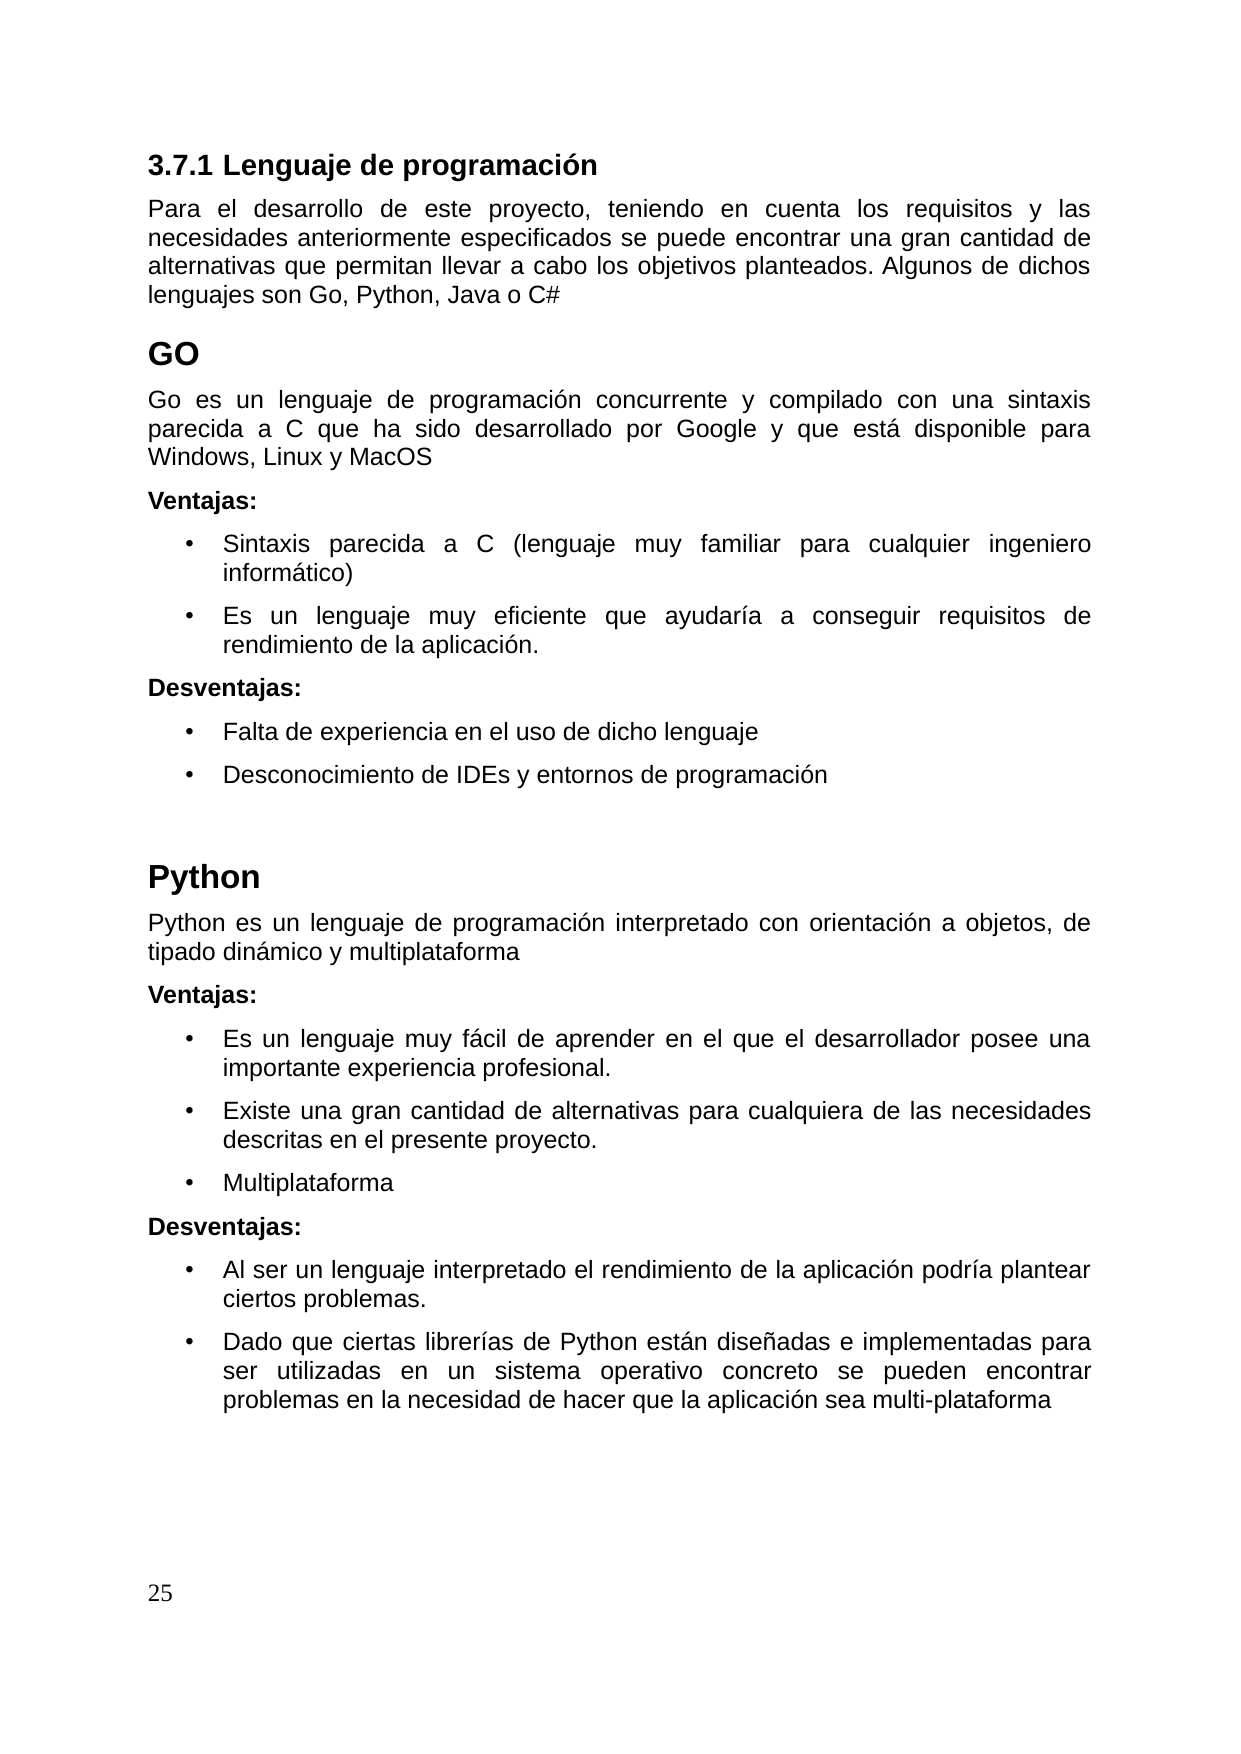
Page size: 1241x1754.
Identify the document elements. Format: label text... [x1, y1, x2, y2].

list Desconocimiento de IDEs y entornos de programación [185, 760, 1093, 789]
text Python es un lenguaje de programación interpretado con orientación a objetos, de tipado dinámico y multiplataforma [148, 908, 1093, 966]
list Existe una gran cantidad de alternativas para cualquiera de las necesidades descritas en el presente proyecto. [185, 1096, 1093, 1153]
subtitle GO [148, 334, 1093, 372]
text Desventajas: [148, 1211, 1093, 1240]
list Dado que ciertas librerías de Python están diseñadas e implementadas para ser utilizadas en un sistema operativo concreto se pueden encontrar problemas en la necesidad de hacer que la aplicación sea multi-plataforma [185, 1327, 1093, 1413]
subtitle Python [148, 857, 1093, 896]
text Para el desarrollo de este proyecto, teniendo en cuenta los requisitos y las necesidades anteriormente especificados se puede encontrar una gran cantidad de alternativas que permitan llevar a cabo los objetivos planteados. Algunos de dichos lenguajes son Go, Python, Java o C# [148, 194, 1093, 309]
list Sintaxis parecida a C (lenguaje muy familiar para cualquier ingeniero informático) [185, 529, 1093, 587]
list Multiplataforma [185, 1168, 1093, 1197]
text Ventajas: [148, 486, 1093, 514]
list Es un lenguaje muy eficiente que ayudaría a conseguir requisitos de rendimiento de la aplicación. [185, 601, 1093, 659]
subtitle Lenguaje de programación [148, 148, 1093, 181]
list Falta de experiencia en el uso de dicho lenguaje [185, 717, 1093, 746]
text Desventajas: [148, 673, 1093, 702]
list Al ser un lenguaje interpretado el rendimiento de la aplicación podría plantear ciertos problemas. [185, 1255, 1093, 1312]
text Ventajas: [148, 980, 1093, 1009]
list Es un lenguaje muy fácil de aprender en el que el desarrollador posee una importante experiencia profesional. [185, 1024, 1093, 1081]
text Go es un lenguaje de programación concurrente y compilado con una sintaxis parecida a C que ha sido desarrollado por Google y que está disponible para Windows, Linux y MacOS [148, 385, 1093, 471]
